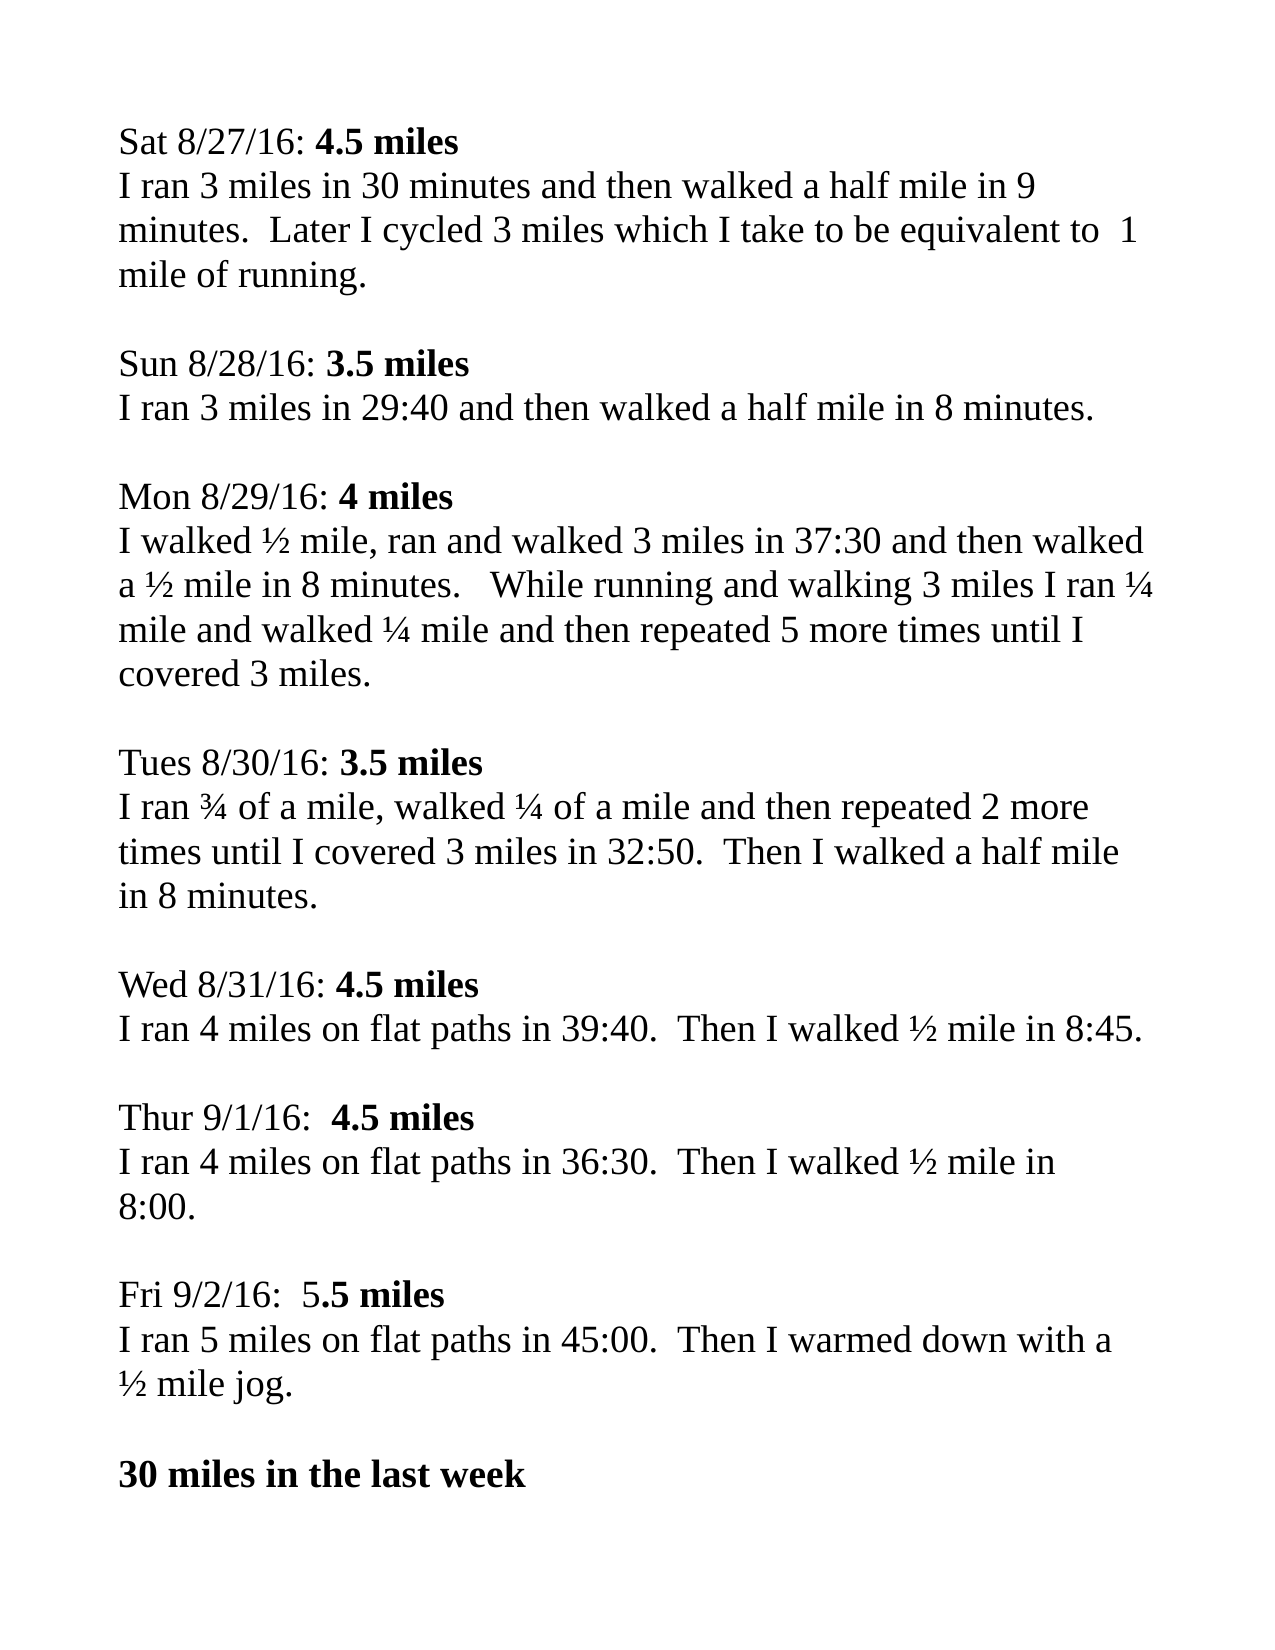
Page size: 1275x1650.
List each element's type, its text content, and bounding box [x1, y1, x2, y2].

text Tues 8/30/16: 3.5 miles [118, 739, 1157, 784]
text Mon 8/29/16: 4 miles [118, 473, 1157, 517]
text I ran 3 miles in 30 minutes and then walked a half mile in 9 minutes. Later I cycled 3 miles which I take to be equivalent to 1 mile of running. [118, 162, 1157, 296]
text I ran ¾ of a mile, walked ¼ of a mile and then repeated 2 more times until I covered 3 miles in 32:50. Then I walked a half mile in 8 minutes. [118, 784, 1157, 917]
text 30 miles in the last week [118, 1451, 1157, 1496]
text Sun 8/28/16: 3.5 miles [118, 340, 1157, 384]
text I walked ½ mile, ran and walked 3 miles in 37:30 and then walked a ½ mile in 8 minutes. While running and walking 3 miles I ran ¼ mile and walked ¼ mile and then repeated 5 more times until I covered 3 miles. [118, 517, 1157, 695]
text I ran 5 miles on flat paths in 45:00. Then I warmed down with a ½ mile jog. [118, 1316, 1157, 1405]
text 8:00. [118, 1183, 1157, 1227]
text I ran 4 miles on flat paths in 36:30. Then I walked ½ mile in [118, 1139, 1157, 1183]
text Sat 8/27/16: 4.5 miles [118, 118, 1157, 162]
text I ran 4 miles on flat paths in 39:40. Then I walked ½ mile in 8:45. [118, 1006, 1157, 1050]
text Wed 8/31/16: 4.5 miles [118, 961, 1157, 1006]
text I ran 3 miles in 29:40 and then walked a half mile in 8 minutes. [118, 384, 1157, 429]
text Thur 9/1/16: 4.5 miles [118, 1094, 1157, 1139]
text Fri 9/2/16: 5.5 miles [118, 1272, 1157, 1316]
